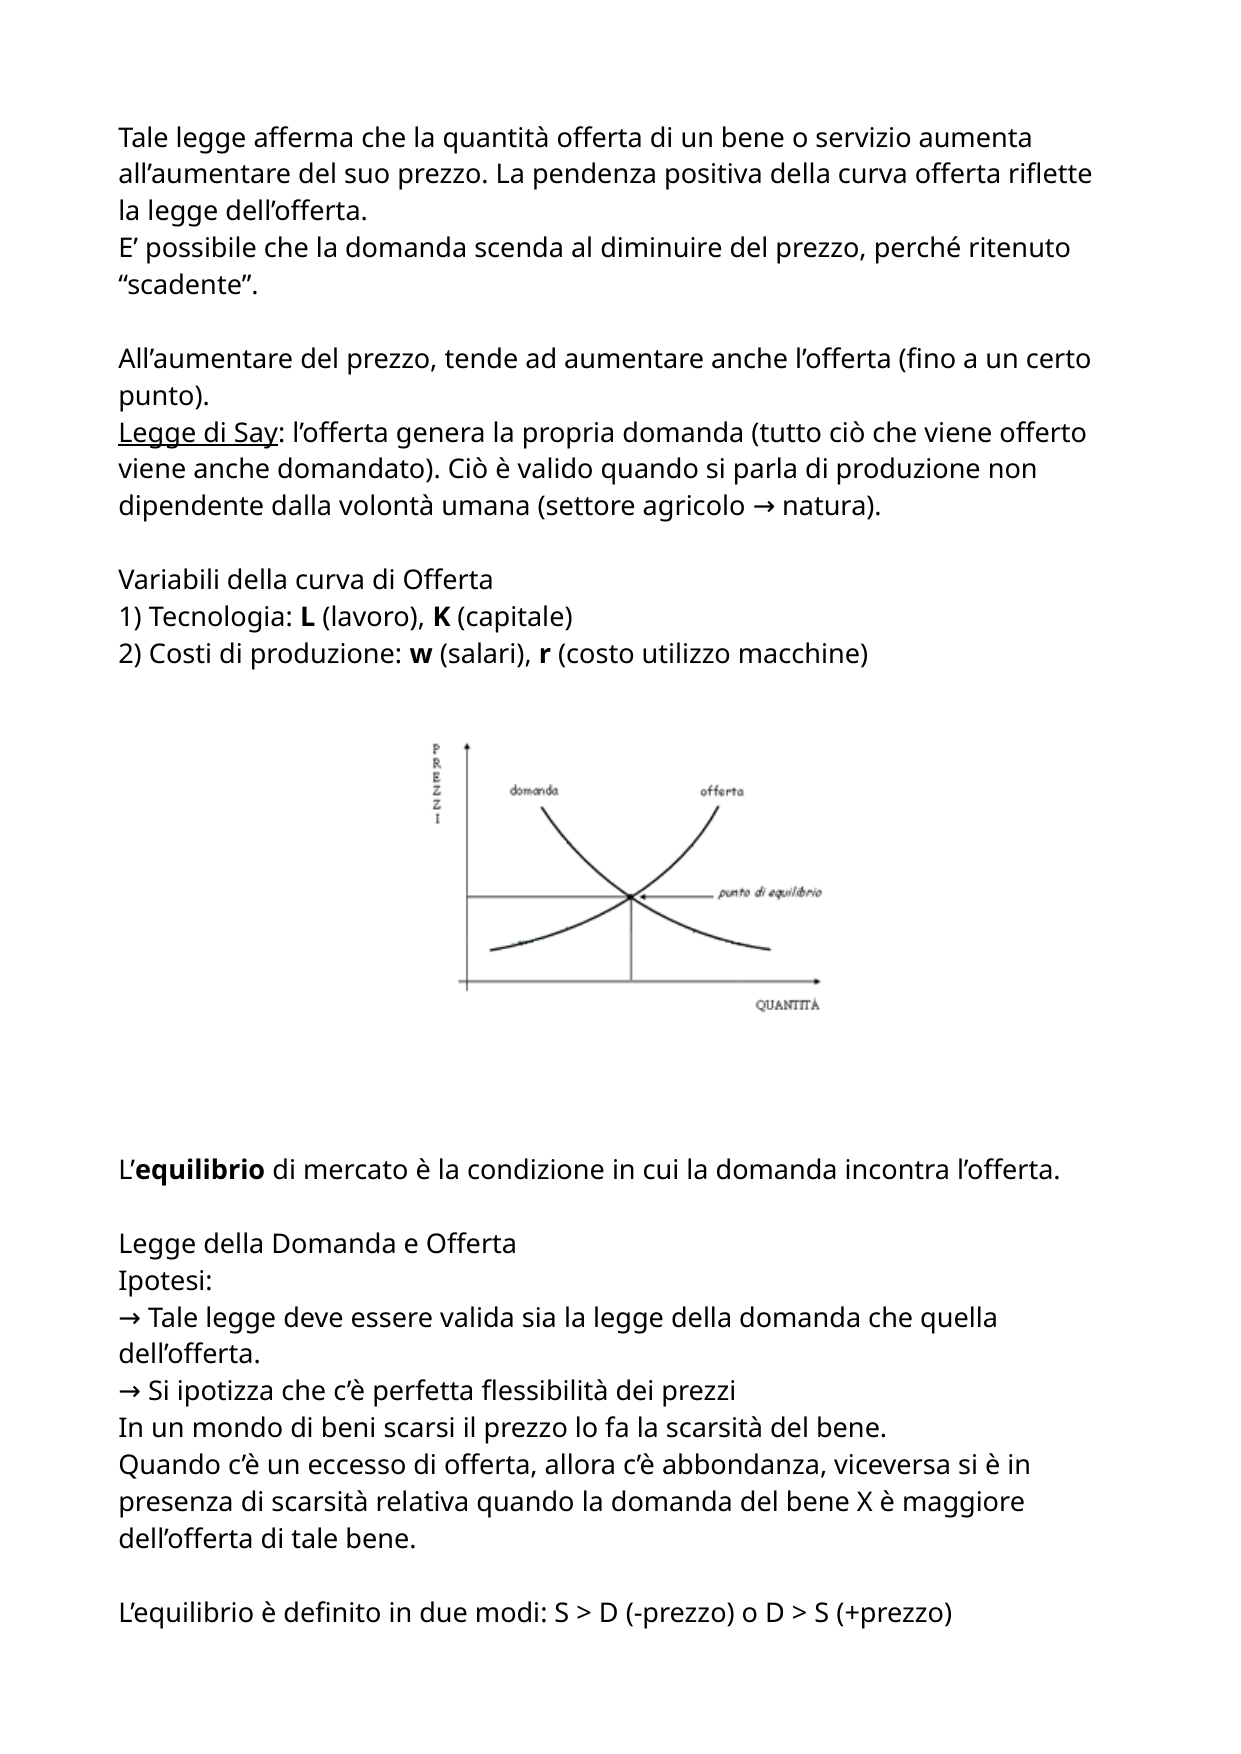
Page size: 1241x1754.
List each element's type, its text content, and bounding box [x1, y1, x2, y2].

text Legge di Say: l’offerta genera la propria domanda (tutto ciò che viene offerto viene anche domandato). Ciò è valido quando si parla di produzione non dipendente dalla volontà umana (settore agricolo → natura). [118, 413, 1122, 524]
picture [396, 708, 866, 1046]
text 2) Costi di produzione: w (salari), r (costo utilizzo macchine) [118, 634, 1122, 671]
text Variabili della curva di Offerta [118, 561, 1122, 597]
text All’aumentare del prezzo, tende ad aumentare anche l’offerta (fino a un certo punto). [118, 339, 1122, 413]
text L’equilibrio di mercato è la condizione in cui la domanda incontra l’offerta. [118, 1151, 1122, 1187]
text → Si ipotizza che c’è perfetta flessibilità dei prezzi [118, 1372, 1122, 1409]
text Tale legge afferma che la quantità offerta di un bene o servizio aumenta all’aumentare del suo prezzo. La pendenza positiva della curva offerta riflette la legge dell’offerta. [118, 118, 1122, 229]
text 1) Tecnologia: L (lavoro), K (capitale) [118, 597, 1122, 634]
text Legge della Domanda e Offerta [118, 1224, 1122, 1261]
text → Tale legge deve essere valida sia la legge della domanda che quella dell’offerta. [118, 1298, 1122, 1372]
text L’equilibrio è definito in due modi: S > D (-prezzo) o D > S (+prezzo) [118, 1593, 1122, 1630]
text Ipotesi: [118, 1261, 1122, 1298]
text In un mondo di beni scarsi il prezzo lo fa la scarsità del bene. [118, 1409, 1122, 1446]
text Quando c’è un eccesso di offerta, allora c’è abbondanza, viceversa si è in presenza di scarsità relativa quando la domanda del bene X è maggiore dell’offerta di tale bene. [118, 1446, 1122, 1556]
text E’ possibile che la domanda scenda al diminuire del prezzo, perché ritenuto “scadente”. [118, 229, 1122, 302]
